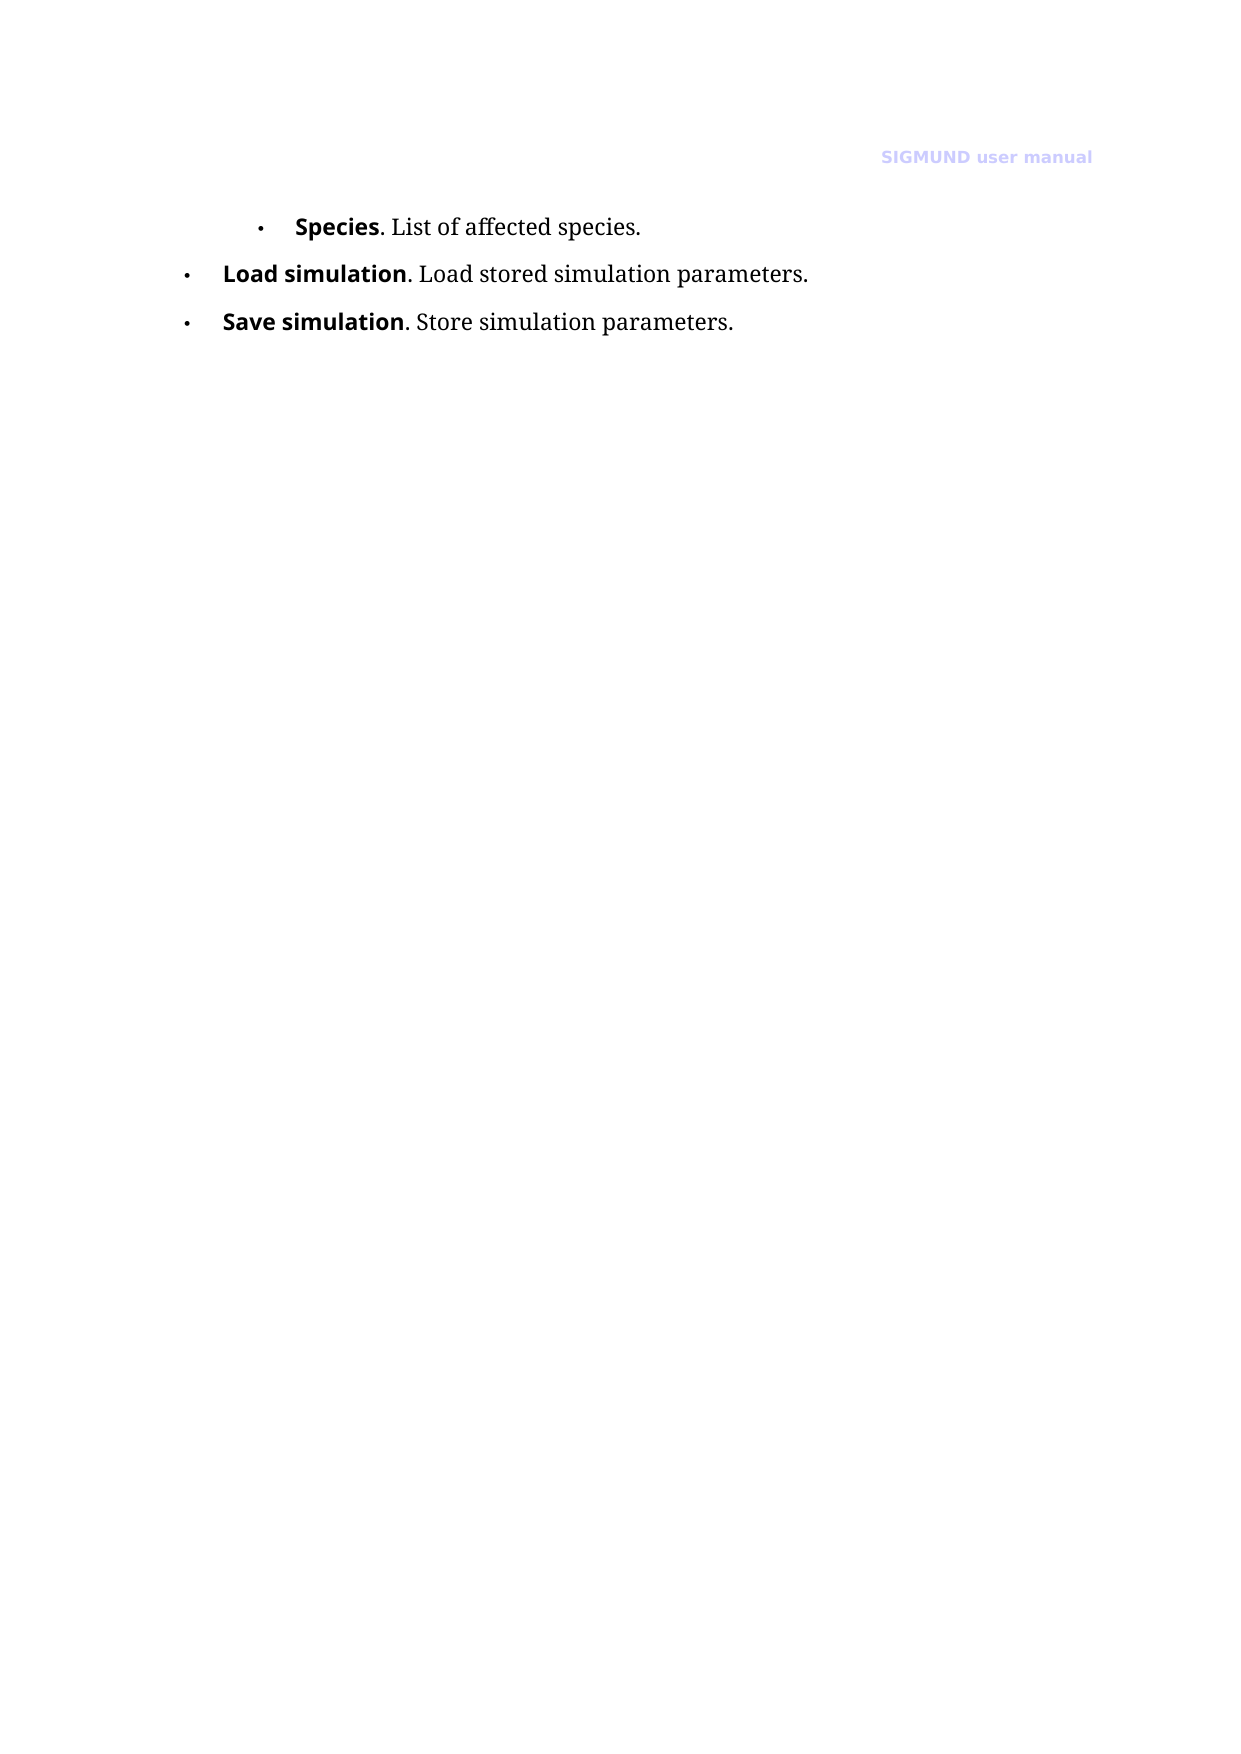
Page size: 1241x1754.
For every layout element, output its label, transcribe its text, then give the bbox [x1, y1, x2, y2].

list Species. List of affected species. [258, 207, 1093, 242]
list Load simulation. Load stored simulation parameters. [184, 254, 1093, 290]
list Save simulation. Store simulation parameters. [184, 302, 1093, 338]
